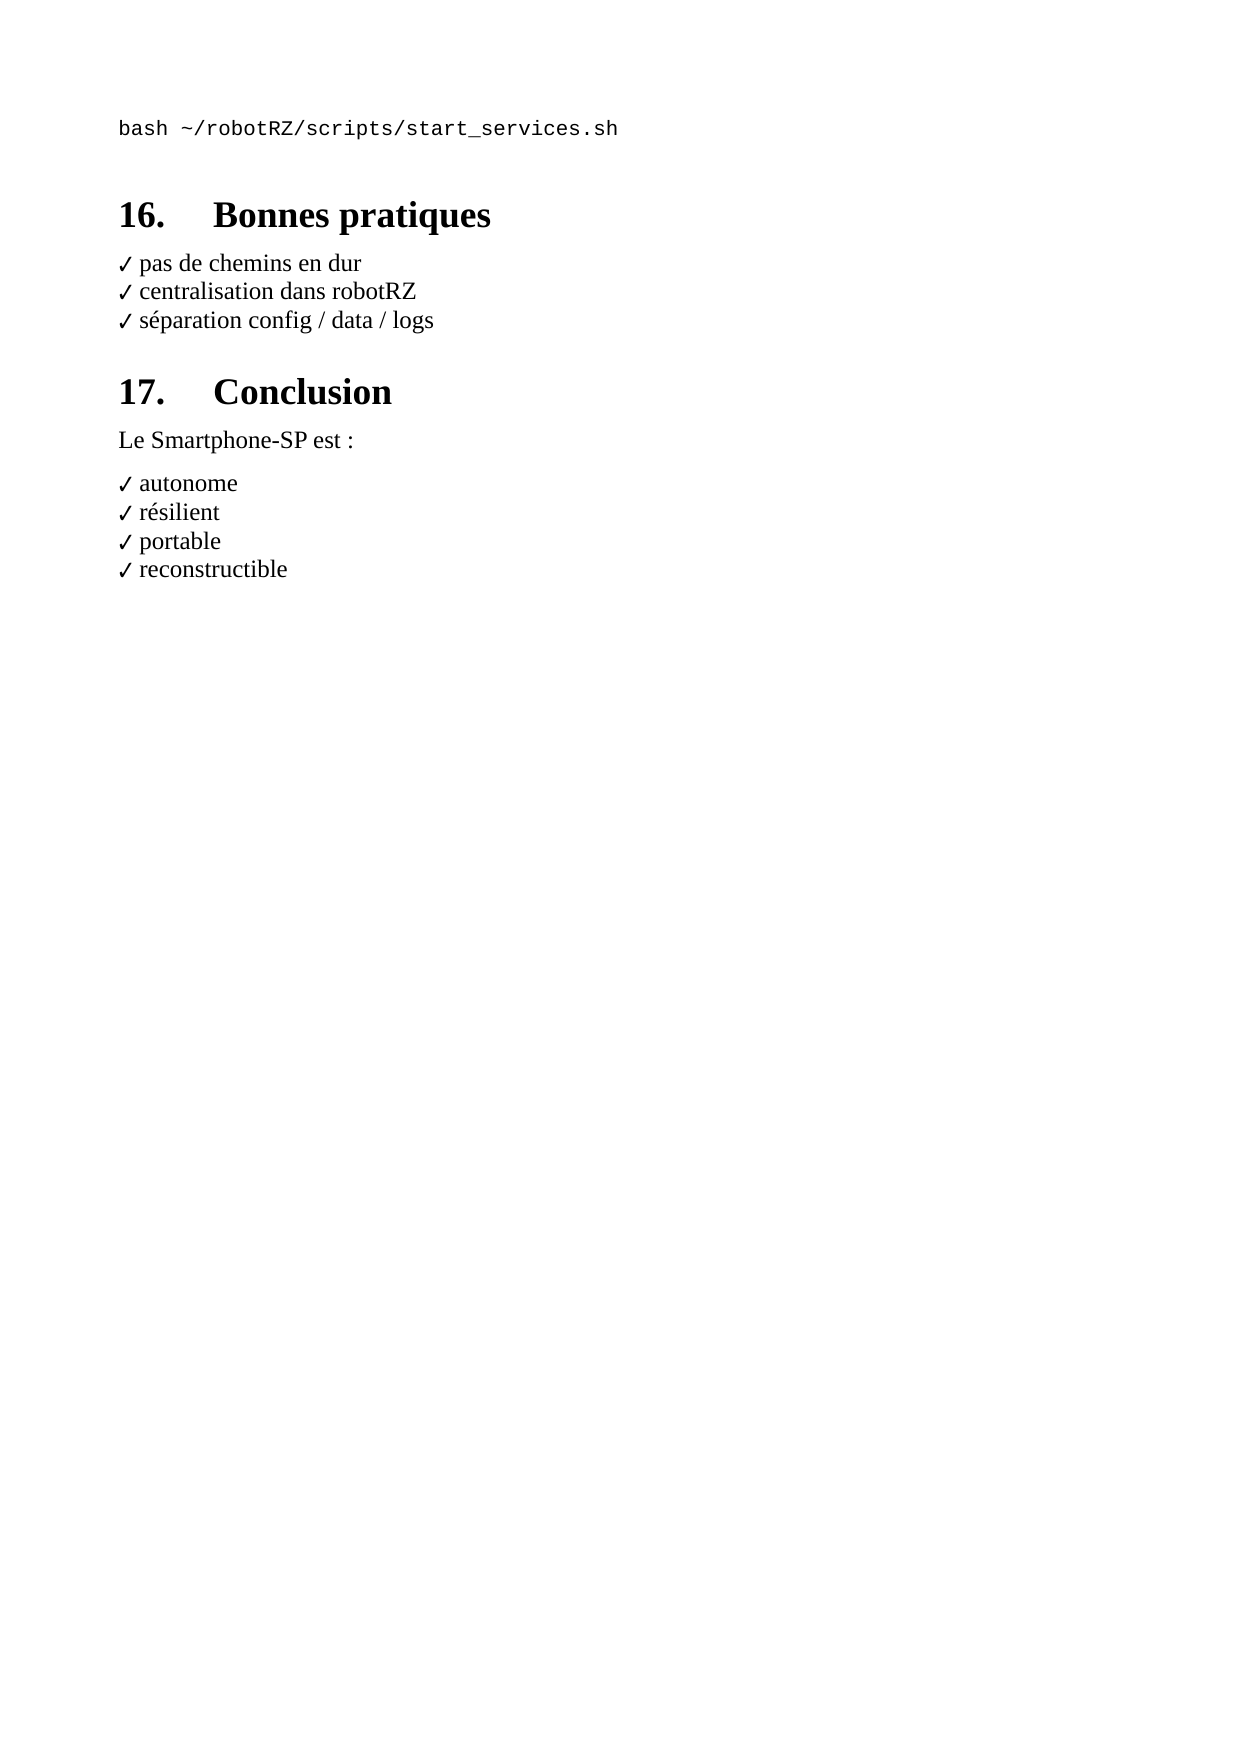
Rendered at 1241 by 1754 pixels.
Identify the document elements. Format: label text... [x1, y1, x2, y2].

text ✔ pas de chemins en dur ✔ centralisation dans robotRZ ✔ séparation config / data / logs [118, 248, 1122, 334]
subtitle 17. 🚀 Conclusion [118, 369, 1122, 412]
text ✔ autonome ✔ résilient ✔ portable ✔ reconstructible [118, 468, 1122, 583]
text bash ~/robotRZ/scripts/start_services.sh [118, 118, 1122, 142]
subtitle 16. 🧠 Bonnes pratiques [118, 192, 1122, 235]
text Le Smartphone-SP est : [118, 425, 1122, 454]
